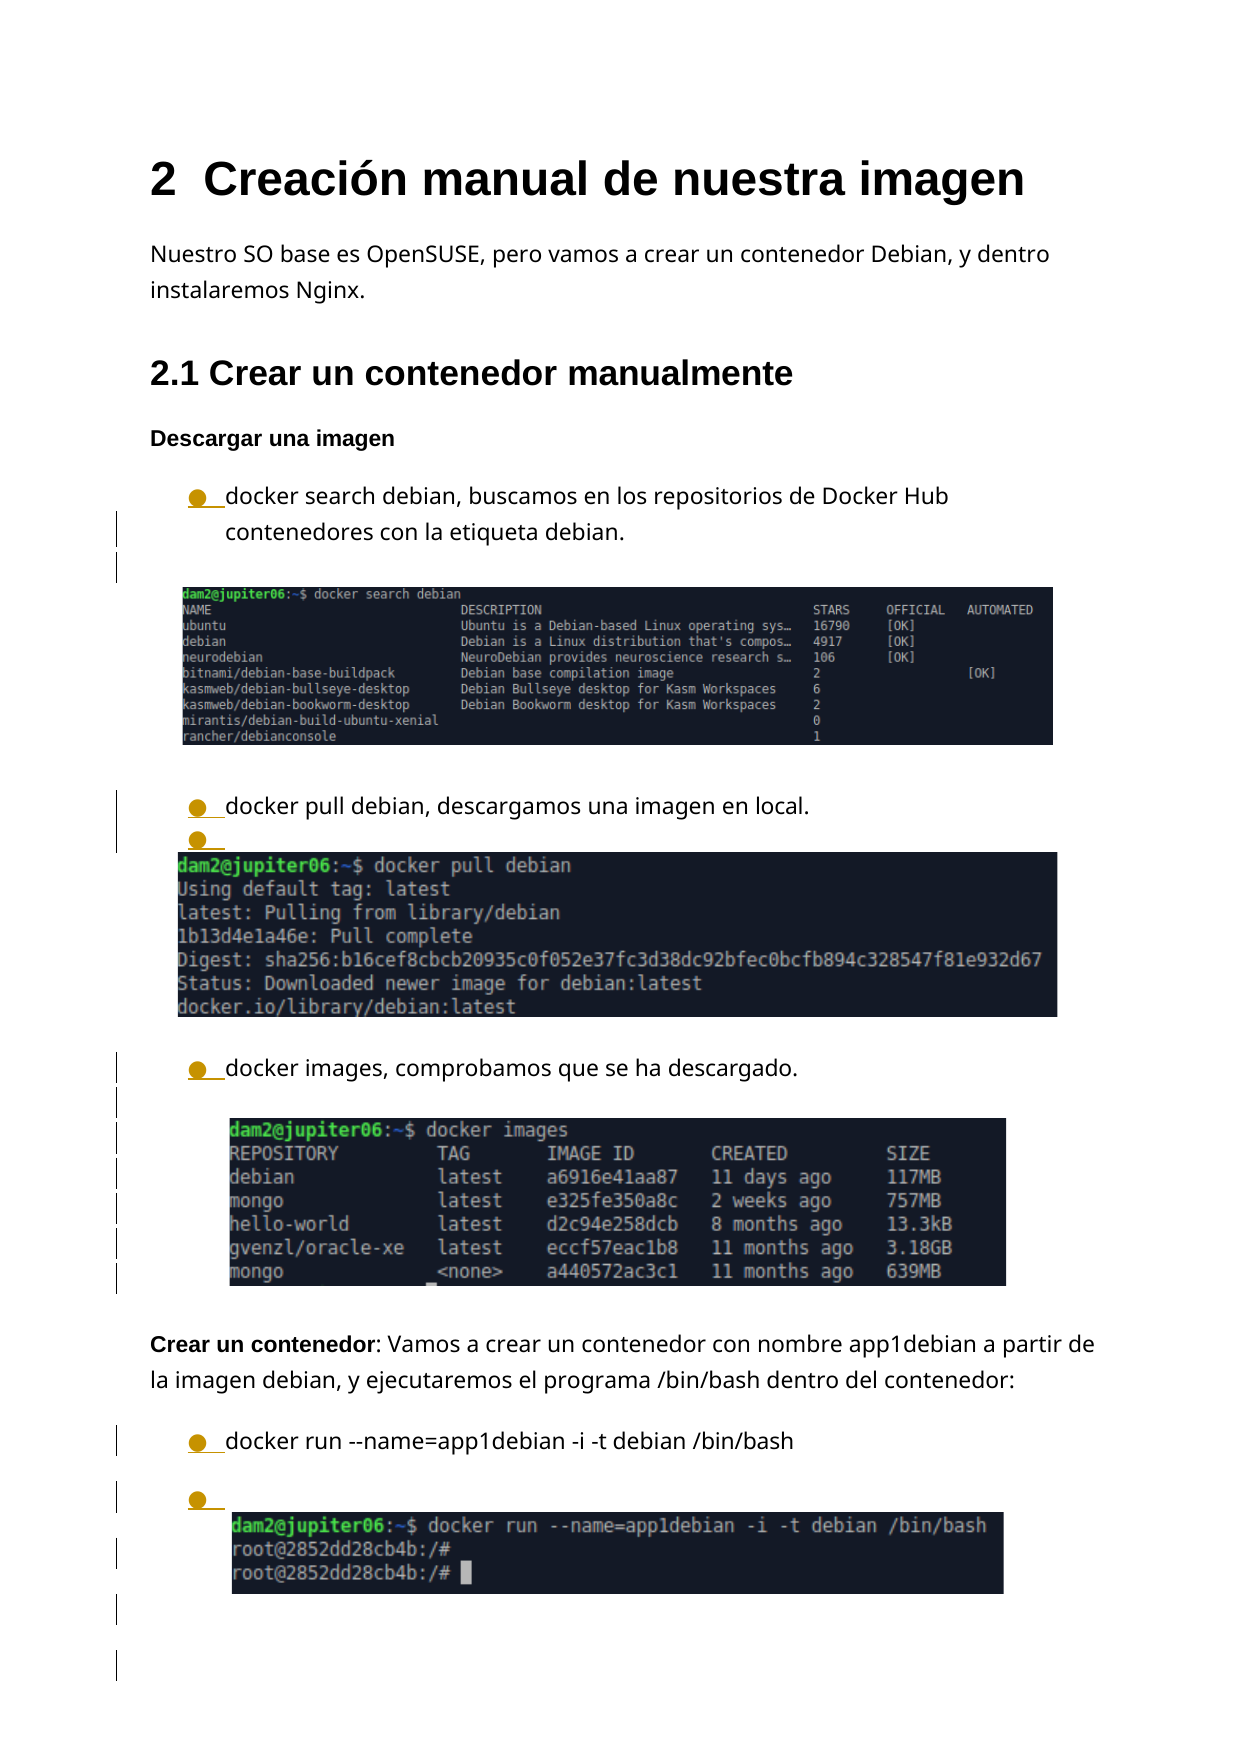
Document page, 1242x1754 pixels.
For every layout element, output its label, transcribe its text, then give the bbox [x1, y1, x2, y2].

subtitle Creación manual de nuestra imagen [150, 150, 1104, 205]
list docker search debian, buscamos en los repositorios de Docker Hub contenedores con la etiqueta debian. [187, 480, 1058, 547]
text Crear un contenedor: Vamos a crear un contenedor con nombre app1debian a partir de la imagen debian, y ejecutaremos el programa /bin/bash dentro del contenedor: [150, 1328, 1104, 1396]
list docker pull debian, descargamos una imagen en local. [187, 790, 1104, 821]
picture [182, 587, 1053, 745]
text Nuestro SO base es OpenSUSE, pero vamos a crear un contenedor Debian, y dentro instalaremos Nginx. [150, 238, 1104, 306]
picture [177, 852, 1058, 1017]
list docker run --name=app1debian -i -t debian /bin/bash [187, 1425, 1104, 1456]
list docker images, comprobamos que se ha descargado. [187, 1052, 1104, 1083]
picture [231, 1512, 1004, 1594]
picture [229, 1118, 1007, 1286]
subtitle Crear un contenedor manualmente [150, 353, 1104, 393]
subtitle Descargar una imagen [150, 424, 1104, 451]
